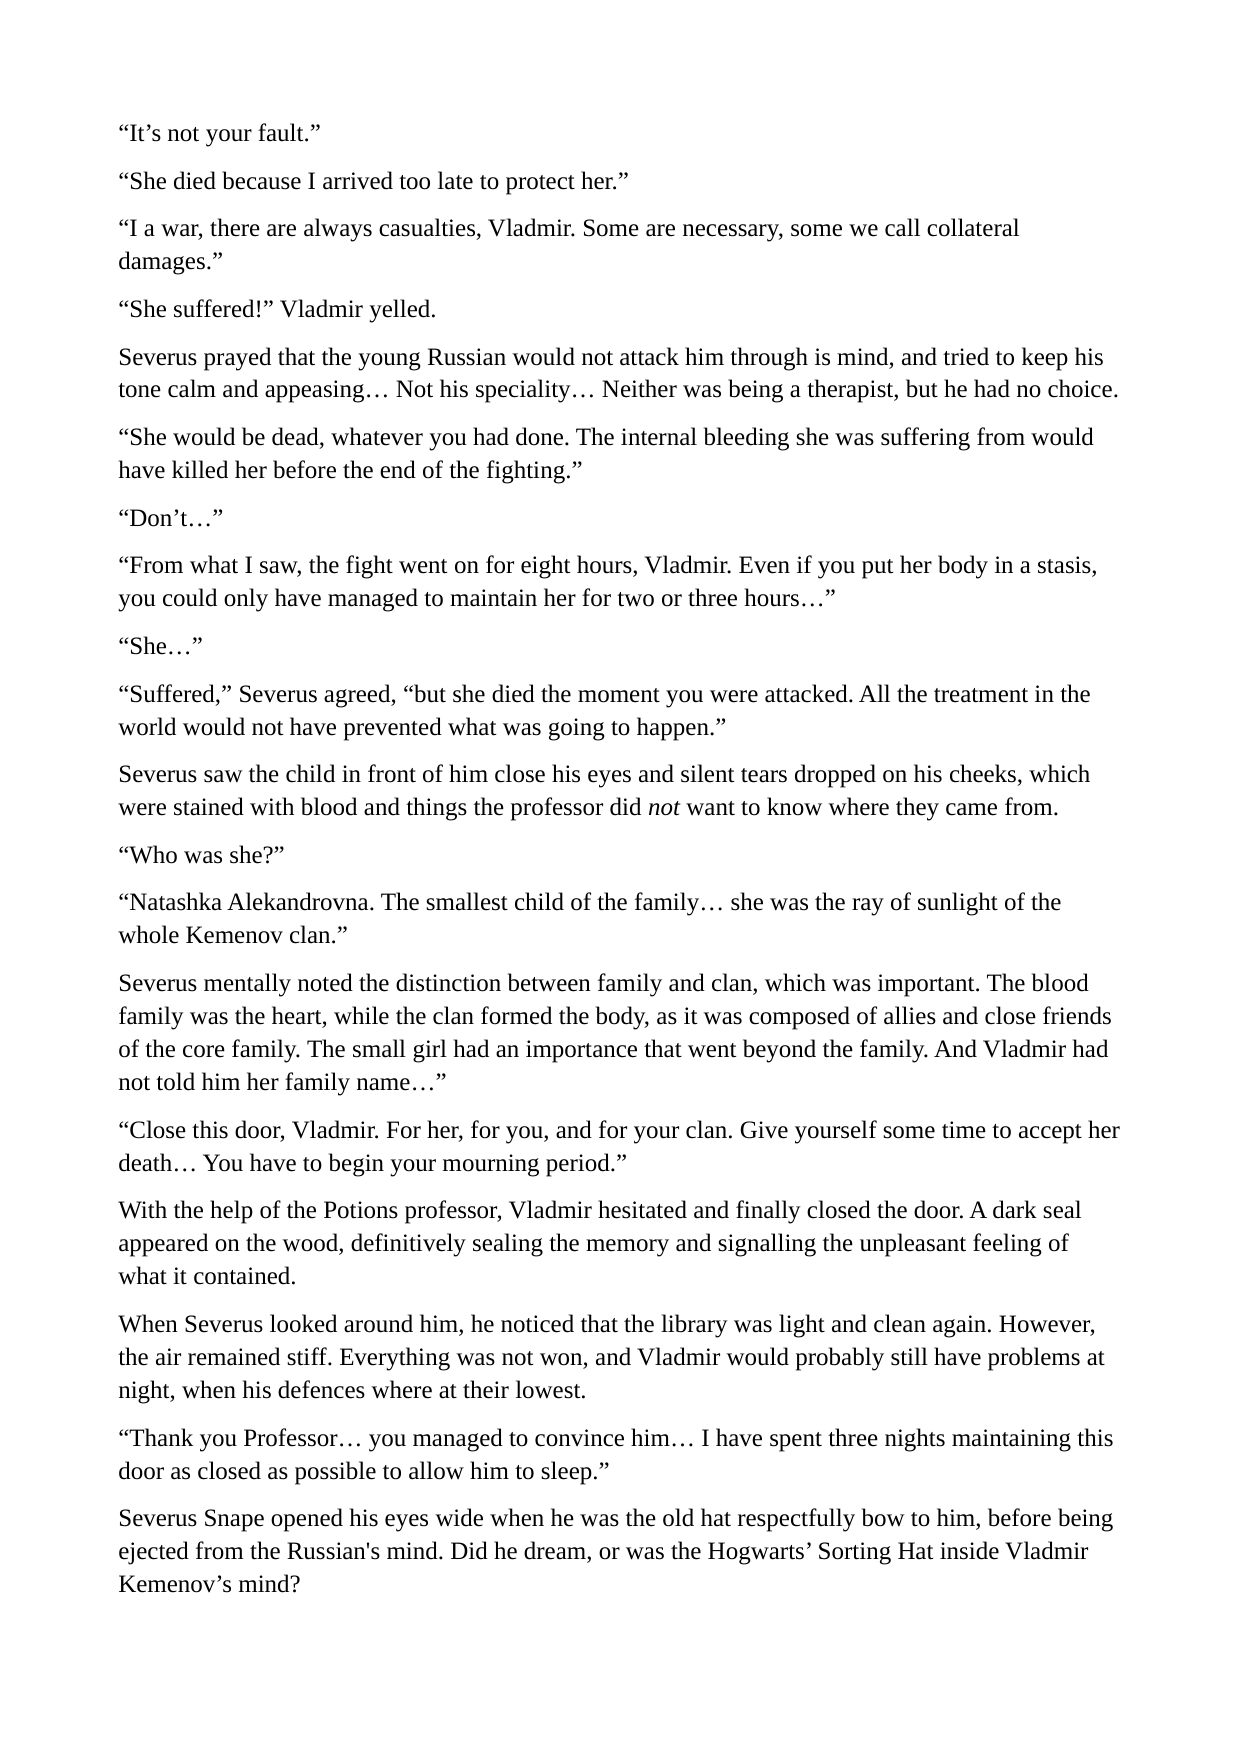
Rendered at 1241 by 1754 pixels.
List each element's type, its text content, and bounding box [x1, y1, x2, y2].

text Severus saw the child in front of him close his eyes and silent tears dropped on his cheeks, which were stained with blood and things the professor did not want to know where they came from. [118, 759, 1122, 821]
text “She…” [118, 631, 1122, 660]
text Severus Snape opened his eyes wide when he was the old hat respectfully bow to him, before being ejected from the Russian's mind. Did he dream, or was the Hogwarts’ Sorting Hat inside Vladmir Kemenov’s mind? [118, 1503, 1122, 1598]
text “Thank you Professor… you managed to convince him… I have spent three nights maintaining this door as closed as possible to allow him to sleep.” [118, 1423, 1122, 1484]
text “From what I saw, the fight went on for eight hours, Vladmir. Even if you put her body in a stasis, you could only have managed to maintain her for two or three hours…” [118, 550, 1122, 612]
text Severus prayed that the young Russian would not attack him through is mind, and tried to keep his tone calm and appeasing… Not his speciality… Neither was being a therapist, but he had no choice. [118, 342, 1122, 403]
text “Suffered,” Severus agreed, “but she died the moment you were attacked. All the treatment in the world would not have prevented what was going to happen.” [118, 679, 1122, 740]
text Severus mentally noted the distinction between family and clan, which was important. The blood family was the heart, while the clan formed the body, as it was composed of allies and close friends of the core family. The small girl had an importance that went beyond the family. And Vladmir had not told him her family name…” [118, 968, 1122, 1096]
text “Close this door, Vladmir. For her, for you, and for your clan. Give yourself some time to accept her death… You have to begin your mourning period.” [118, 1115, 1122, 1177]
text When Severus looked around him, he noticed that the library was light and clean again. However, the air remained stiff. Everything was not won, and Vladmir would probably still have problems at night, when his defences where at their lowest. [118, 1309, 1122, 1404]
text “Natashka Alekandrovna. The smallest child of the family… she was the ray of sunlight of the whole Kemenov clan.” [118, 887, 1122, 949]
text “I a war, there are always casualties, Vladmir. Some are necessary, some we call collateral damages.” [118, 213, 1122, 275]
text “She died because I arrived too late to protect her.” [118, 166, 1122, 194]
text “She would be dead, whatever you had done. The internal bleeding she was suffering from would have killed her before the end of the fighting.” [118, 422, 1122, 484]
text With the help of the Potions professor, Vladmir hesitated and finally closed the door. A dark seal appeared on the wood, definitively sealing the memory and signalling the unpleasant feeling of what it contained. [118, 1195, 1122, 1290]
text “Don’t…” [118, 503, 1122, 532]
text “She suffered!” Vladmir yelled. [118, 294, 1122, 323]
text “It’s not your fault.” [118, 118, 1122, 147]
text “Who was she?” [118, 840, 1122, 869]
